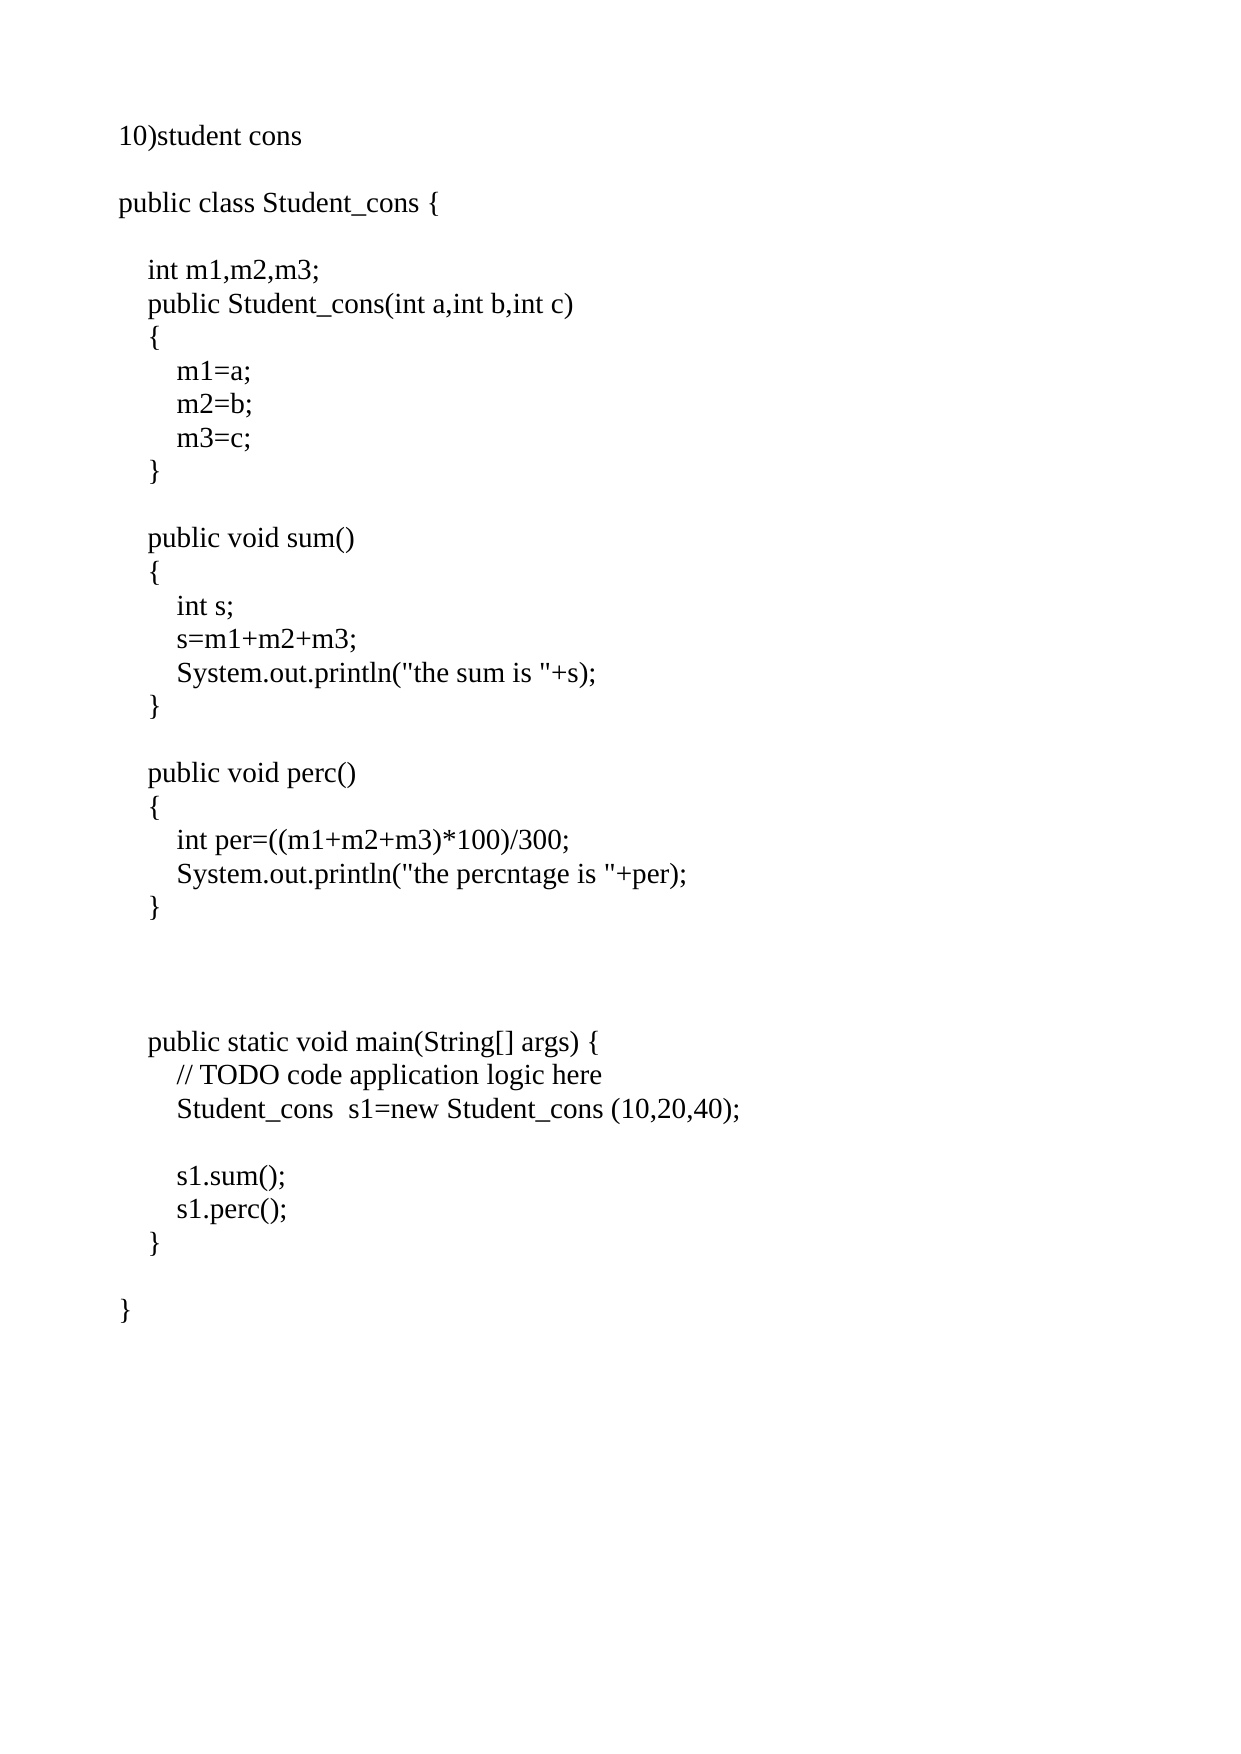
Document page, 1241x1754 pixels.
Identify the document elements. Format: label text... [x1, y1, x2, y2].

text 10)student cons [118, 118, 1122, 152]
text s1.perc(); [118, 1191, 1122, 1225]
text int per=((m1+m2+m3)*100)/300; [118, 822, 1122, 856]
text } [118, 688, 1122, 722]
text System.out.println("the percntage is "+per); [118, 856, 1122, 889]
text public static void main(String[] args) { [118, 1024, 1122, 1057]
text } [118, 1292, 1122, 1326]
text } [118, 453, 1122, 487]
text public Student_cons(int a,int b,int c) [118, 286, 1122, 319]
text { [118, 554, 1122, 588]
text m3=c; [118, 420, 1122, 453]
text // TODO code application logic here [118, 1057, 1122, 1091]
text public void perc() [118, 755, 1122, 789]
text Student_cons s1=new Student_cons (10,20,40); [118, 1091, 1122, 1124]
text s=m1+m2+m3; [118, 621, 1122, 655]
text public void sum() [118, 521, 1122, 554]
text s1.sum(); [118, 1158, 1122, 1191]
text { [118, 789, 1122, 822]
text int s; [118, 588, 1122, 621]
text } [118, 889, 1122, 923]
text { [118, 319, 1122, 353]
text System.out.println("the sum is "+s); [118, 655, 1122, 688]
text } [118, 1225, 1122, 1258]
text m2=b; [118, 386, 1122, 420]
text public class Student_cons { [118, 185, 1122, 219]
text m1=a; [118, 353, 1122, 386]
text int m1,m2,m3; [118, 252, 1122, 286]
